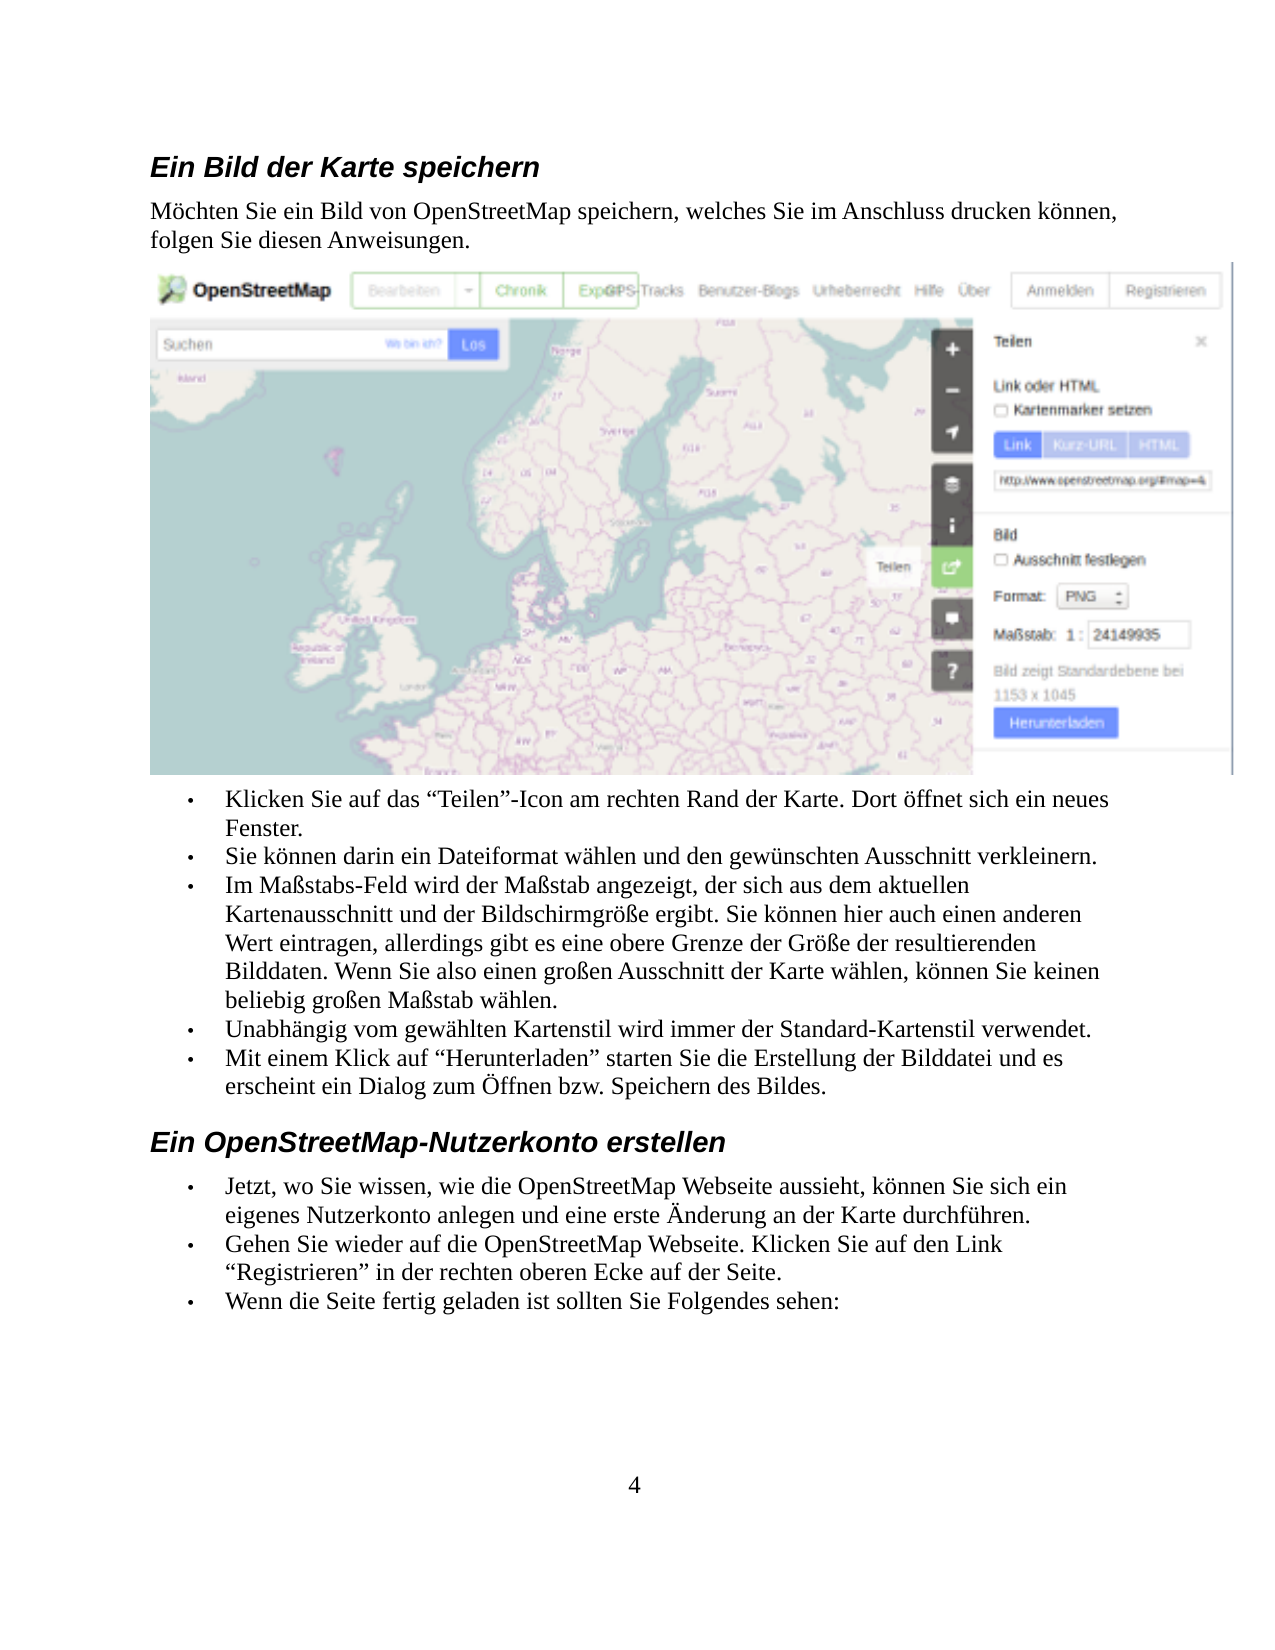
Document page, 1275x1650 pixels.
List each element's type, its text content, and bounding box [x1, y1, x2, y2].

list Wenn die Seite fertig geladen ist sollten Sie Folgendes sehen: [187, 1286, 1125, 1315]
list Jetzt, wo Sie wissen, wie die OpenStreetMap Webseite aussieht, können Sie sich ein eigenes Nutzerkonto anlegen und eine erste Änderung an der Karte durchführen. [187, 1171, 1125, 1229]
list Mit einem Klick auf “Herunterladen” starten Sie die Erstellung der Bilddatei und es erscheint ein Dialog zum Öffnen bzw. Speichern des Bildes. [187, 1043, 1125, 1100]
list Klicken Sie auf das “Teilen”-Icon am rechten Rand der Karte. Dort öffnet sich ein neues Fenster. [187, 784, 1125, 841]
subtitle Ein OpenStreetMap-Nutzerkonto erstellen [150, 1125, 1125, 1159]
list Im Maßstabs-Feld wird der Maßstab angezeigt, der sich aus dem aktuellen Kartenausschnitt und der Bildschirmgröße ergibt. Sie können hier auch einen anderen Wert eintragen, allerdings gibt es eine obere Grenze der Größe der resultierenden Bilddaten. Wenn Sie also einen großen Ausschnitt der Karte wählen, können Sie keinen beliebig großen Maßstab wählen. [187, 870, 1125, 1014]
list Sie können darin ein Dateiformat wählen und den gewünschten Ausschnitt verkleinern. [187, 841, 1125, 870]
subtitle Ein Bild der Karte speichern [150, 150, 1125, 183]
list Gehen Sie wieder auf die OpenStreetMap Webseite. Klicken Sie auf den Link “Registrieren” in der rechten oberen Ecke auf der Seite. [187, 1229, 1125, 1286]
picture [150, 262, 1234, 775]
text Möchten Sie ein Bild von OpenStreetMap speichern, welches Sie im Anschluss drucken können, folgen Sie diesen Anweisungen. [150, 196, 1125, 253]
list Unabhängig vom gewählten Kartenstil wird immer der Standard-Kartenstil verwendet. [187, 1014, 1125, 1043]
